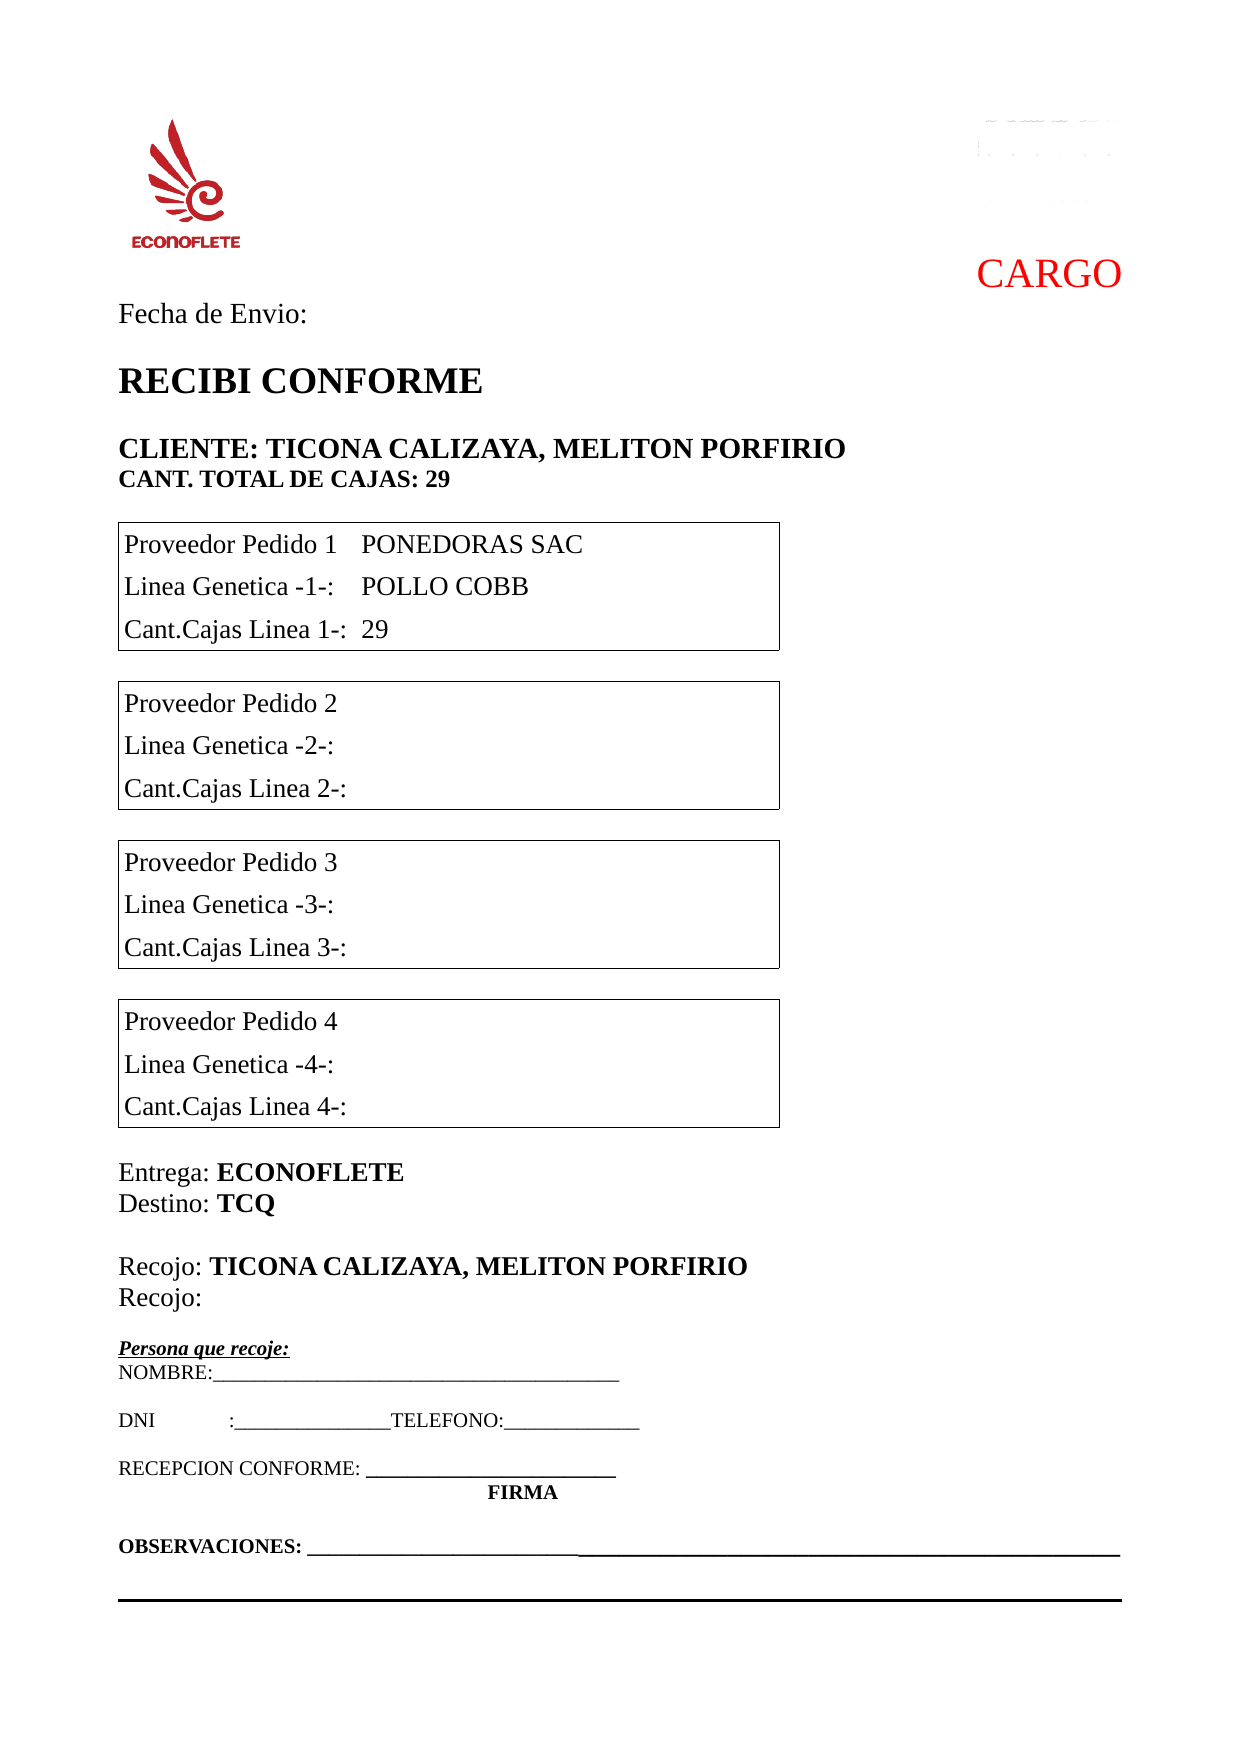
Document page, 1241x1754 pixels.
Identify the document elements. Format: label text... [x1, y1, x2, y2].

table_header PONEDORAS SAC [356, 523, 779, 564]
table_cell Cant.Cajas Linea 4-: [119, 1085, 356, 1127]
table_cell POLLO COBB [356, 565, 779, 607]
table_cell [118, 810, 356, 840]
text Fecha de Envio: [118, 297, 1122, 330]
table_cell [356, 1085, 779, 1127]
table_cell [356, 651, 779, 681]
table_cell [356, 969, 779, 999]
table_cell Cant.Cajas Linea 3-: [119, 926, 356, 968]
picture [118, 118, 254, 249]
table_cell [118, 969, 356, 999]
table_cell 29 [356, 607, 779, 650]
table_cell [356, 883, 779, 926]
table_cell Proveedor Pedido 4 [119, 1000, 356, 1042]
table_cell [356, 810, 779, 840]
text Persona que recoje: [118, 1336, 1122, 1360]
text FIRMA [118, 1480, 1122, 1504]
text Entrega: ECONOFLETE [118, 1156, 1122, 1187]
table_cell [356, 926, 779, 968]
table_cell Proveedor Pedido 3 [119, 841, 356, 883]
text NOMBRE:_______________________________________ [118, 1360, 1122, 1384]
text CLIENTE: TICONA CALIZAYA, MELITON PORFIRIO [118, 431, 1122, 464]
table_cell [356, 1042, 779, 1085]
text OBSERVACIONES: __________________________________________________________________ [118, 1528, 1122, 1559]
text Destino: TCQ [118, 1187, 1122, 1218]
table_cell Cant.Cajas Linea 1-: [119, 607, 356, 650]
text RECIBI CONFORME [118, 359, 1122, 402]
table_cell Proveedor Pedido 2 [119, 682, 356, 724]
table_header Proveedor Pedido 1 [119, 523, 356, 564]
table_cell [356, 766, 779, 809]
table_cell [356, 1000, 779, 1042]
table_cell Linea Genetica -1-: [119, 565, 356, 607]
table_cell [118, 651, 356, 681]
text RECEPCION CONFORME: ________________________ [118, 1456, 1122, 1480]
text DNI :_______________TELEFONO:_____________ [118, 1408, 1122, 1432]
text CANT. TOTAL DE CAJAS: 29 [118, 464, 1122, 493]
table_cell Linea Genetica -4-: [119, 1042, 356, 1085]
text Recojo: TICONA CALIZAYA, MELITON PORFIRIO [118, 1249, 1122, 1281]
table_cell Linea Genetica -2-: [119, 724, 356, 766]
table_cell [356, 841, 779, 883]
table_cell Linea Genetica -3-: [119, 883, 356, 926]
table_cell [356, 724, 779, 766]
table_cell Cant.Cajas Linea 2-: [119, 766, 356, 809]
text CARGO [118, 224, 1122, 297]
text Recojo: [118, 1281, 1122, 1312]
table_cell [356, 682, 779, 724]
